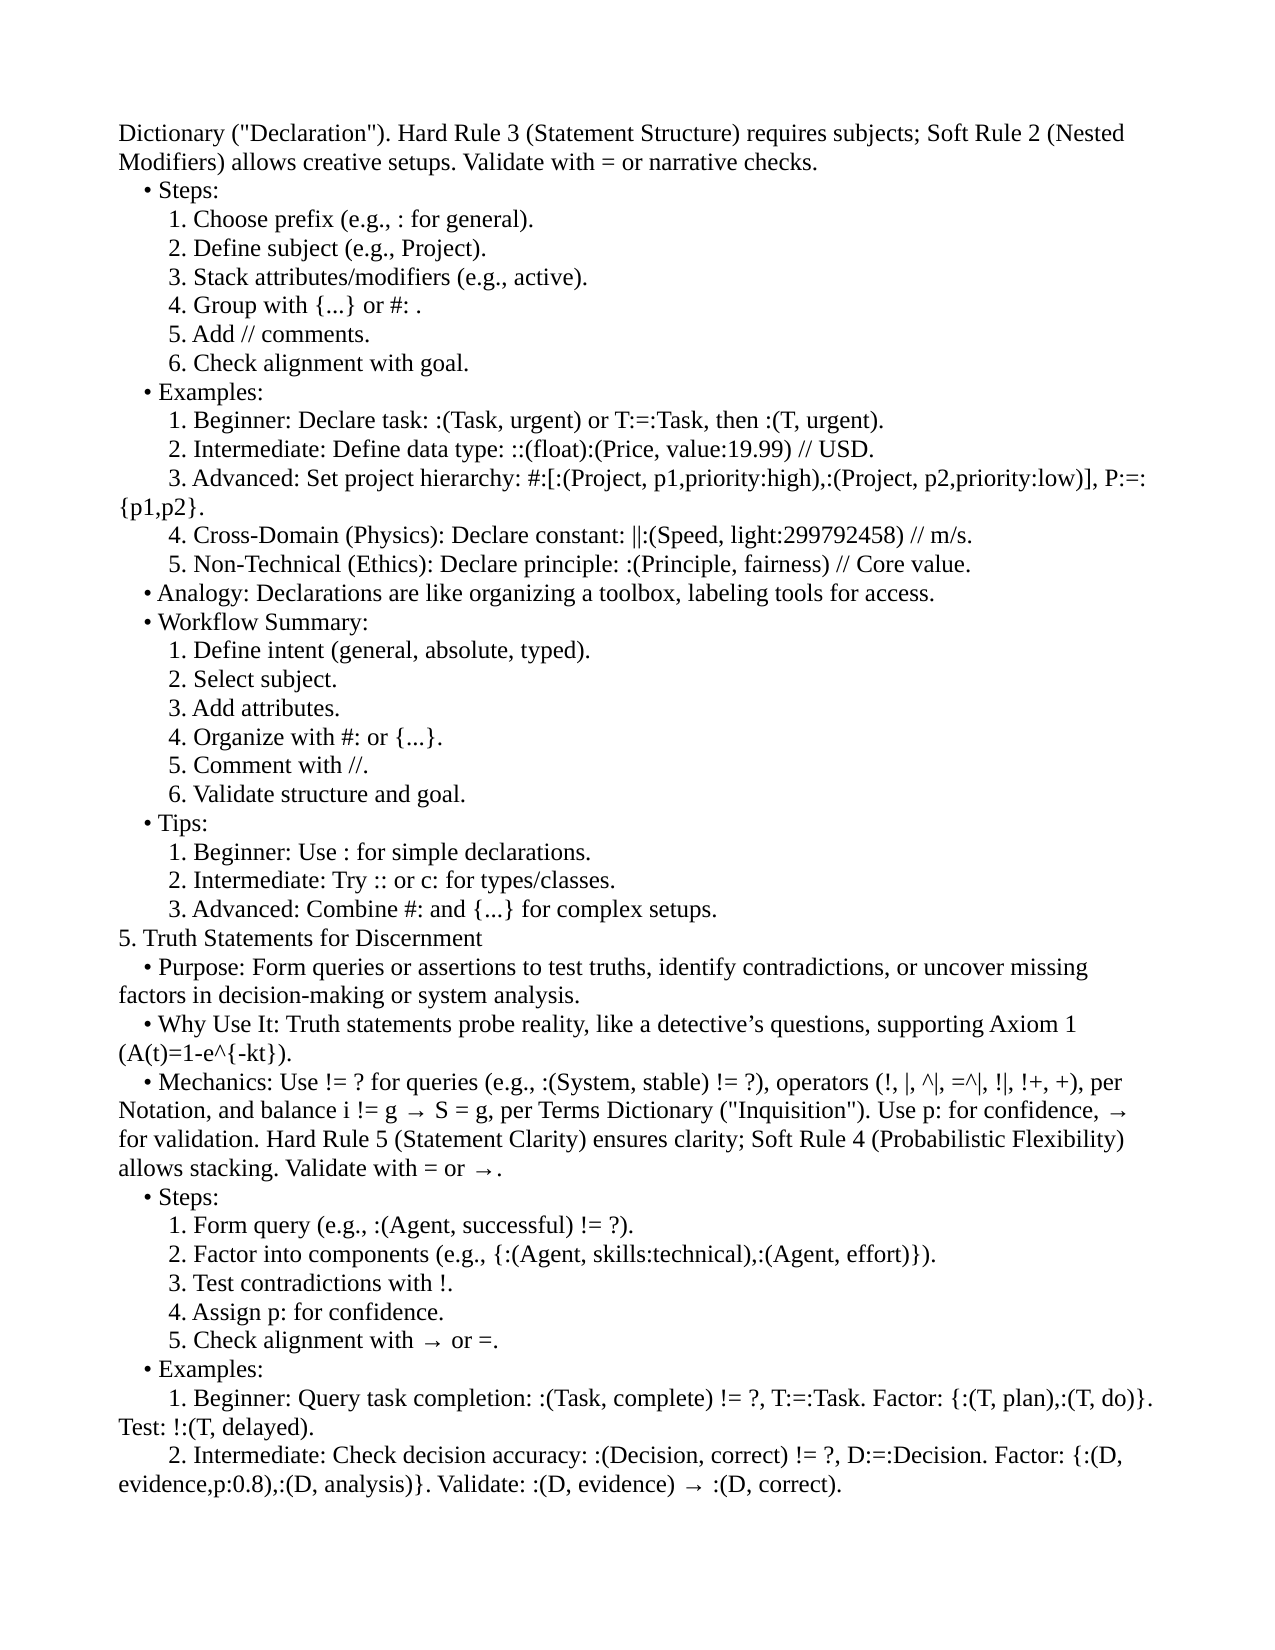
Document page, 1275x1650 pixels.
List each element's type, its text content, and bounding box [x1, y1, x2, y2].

text 4. Group with {...} or #: . [118, 291, 1157, 319]
text 6. Validate structure and goal. [118, 779, 1157, 808]
text • Analogy: Declarations are like organizing a toolbox, labeling tools for access. [118, 578, 1157, 607]
text • Why Use It: Truth statements probe reality, like a detective’s questions, supporting Axiom 1 (A(t)=1-e^{-kt}). [118, 1009, 1157, 1067]
text 2. Intermediate: Define data type: ::(float):(Price, value:19.99) // USD. [118, 434, 1157, 463]
text 1. Form query (e.g., :(Agent, successful) != ?). [118, 1211, 1157, 1239]
text 3. Add attributes. [118, 693, 1157, 722]
text • Examples: [118, 1354, 1157, 1383]
text 1. Define intent (general, absolute, typed). [118, 636, 1157, 664]
text 1. Beginner: Declare task: :(Task, urgent) or T:=:Task, then :(T, urgent). [118, 406, 1157, 434]
text • Mechanics: Use != ? for queries (e.g., :(System, stable) != ?), operators (!, |, ^|, =^|, !|, !+, +), per Notation, and balance i != g → S = g, per Terms Dictionary ("Inquisition"). Use p: for confidence, → for validation. Hard Rule 5 (Statement Clarity) ensures clarity; Soft Rule 4 (Probabilistic Flexibility) allows stacking. Validate with = or →. [118, 1067, 1157, 1182]
text 1. Choose prefix (e.g., : for general). [118, 204, 1157, 233]
text Dictionary ("Declaration"). Hard Rule 3 (Statement Structure) requires subjects; Soft Rule 2 (Nested Modifiers) allows creative setups. Validate with = or narrative checks. [118, 118, 1157, 176]
text 3. Test contradictions with !. [118, 1268, 1157, 1297]
text 2. Select subject. [118, 664, 1157, 693]
text 2. Factor into components (e.g., {:(Agent, skills:technical),:(Agent, effort)}). [118, 1239, 1157, 1268]
text 1. Beginner: Query task completion: :(Task, complete) != ?, T:=:Task. Factor: {:(T, plan),:(T, do)}. Test: !:(T, delayed). [118, 1383, 1157, 1441]
text 4. Assign p: for confidence. [118, 1297, 1157, 1326]
text • Purpose: Form queries or assertions to test truths, identify contradictions, or uncover missing factors in decision-making or system analysis. [118, 952, 1157, 1009]
text 5. Comment with //. [118, 751, 1157, 779]
text 6. Check alignment with goal. [118, 348, 1157, 377]
text • Steps: [118, 1182, 1157, 1211]
text • Tips: [118, 808, 1157, 837]
text 3. Advanced: Set project hierarchy: #:[:(Project, p1,priority:high),:(Project, p2,priority:low)], P:=:{p1,p2}. [118, 463, 1157, 521]
text 3. Advanced: Combine #: and {...} for complex setups. [118, 894, 1157, 923]
text • Examples: [118, 377, 1157, 406]
text 5. Truth Statements for Discernment [118, 923, 1157, 952]
text 2. Intermediate: Try :: or c: for types/classes. [118, 866, 1157, 894]
text 5. Check alignment with → or =. [118, 1326, 1157, 1354]
text 4. Cross-Domain (Physics): Declare constant: ||:(Speed, light:299792458) // m/s. [118, 521, 1157, 549]
text • Workflow Summary: [118, 607, 1157, 636]
text 4. Organize with #: or {...}. [118, 722, 1157, 751]
text 3. Stack attributes/modifiers (e.g., active). [118, 262, 1157, 291]
text 1. Beginner: Use : for simple declarations. [118, 837, 1157, 866]
text 2. Define subject (e.g., Project). [118, 233, 1157, 262]
text • Steps: [118, 176, 1157, 204]
text 5. Non-Technical (Ethics): Declare principle: :(Principle, fairness) // Core value. [118, 549, 1157, 578]
text 2. Intermediate: Check decision accuracy: :(Decision, correct) != ?, D:=:Decision. Factor: {:(D, evidence,p:0.8),:(D, analysis)}. Validate: :(D, evidence) → :(D, correct). [118, 1441, 1157, 1498]
text 5. Add // comments. [118, 319, 1157, 348]
